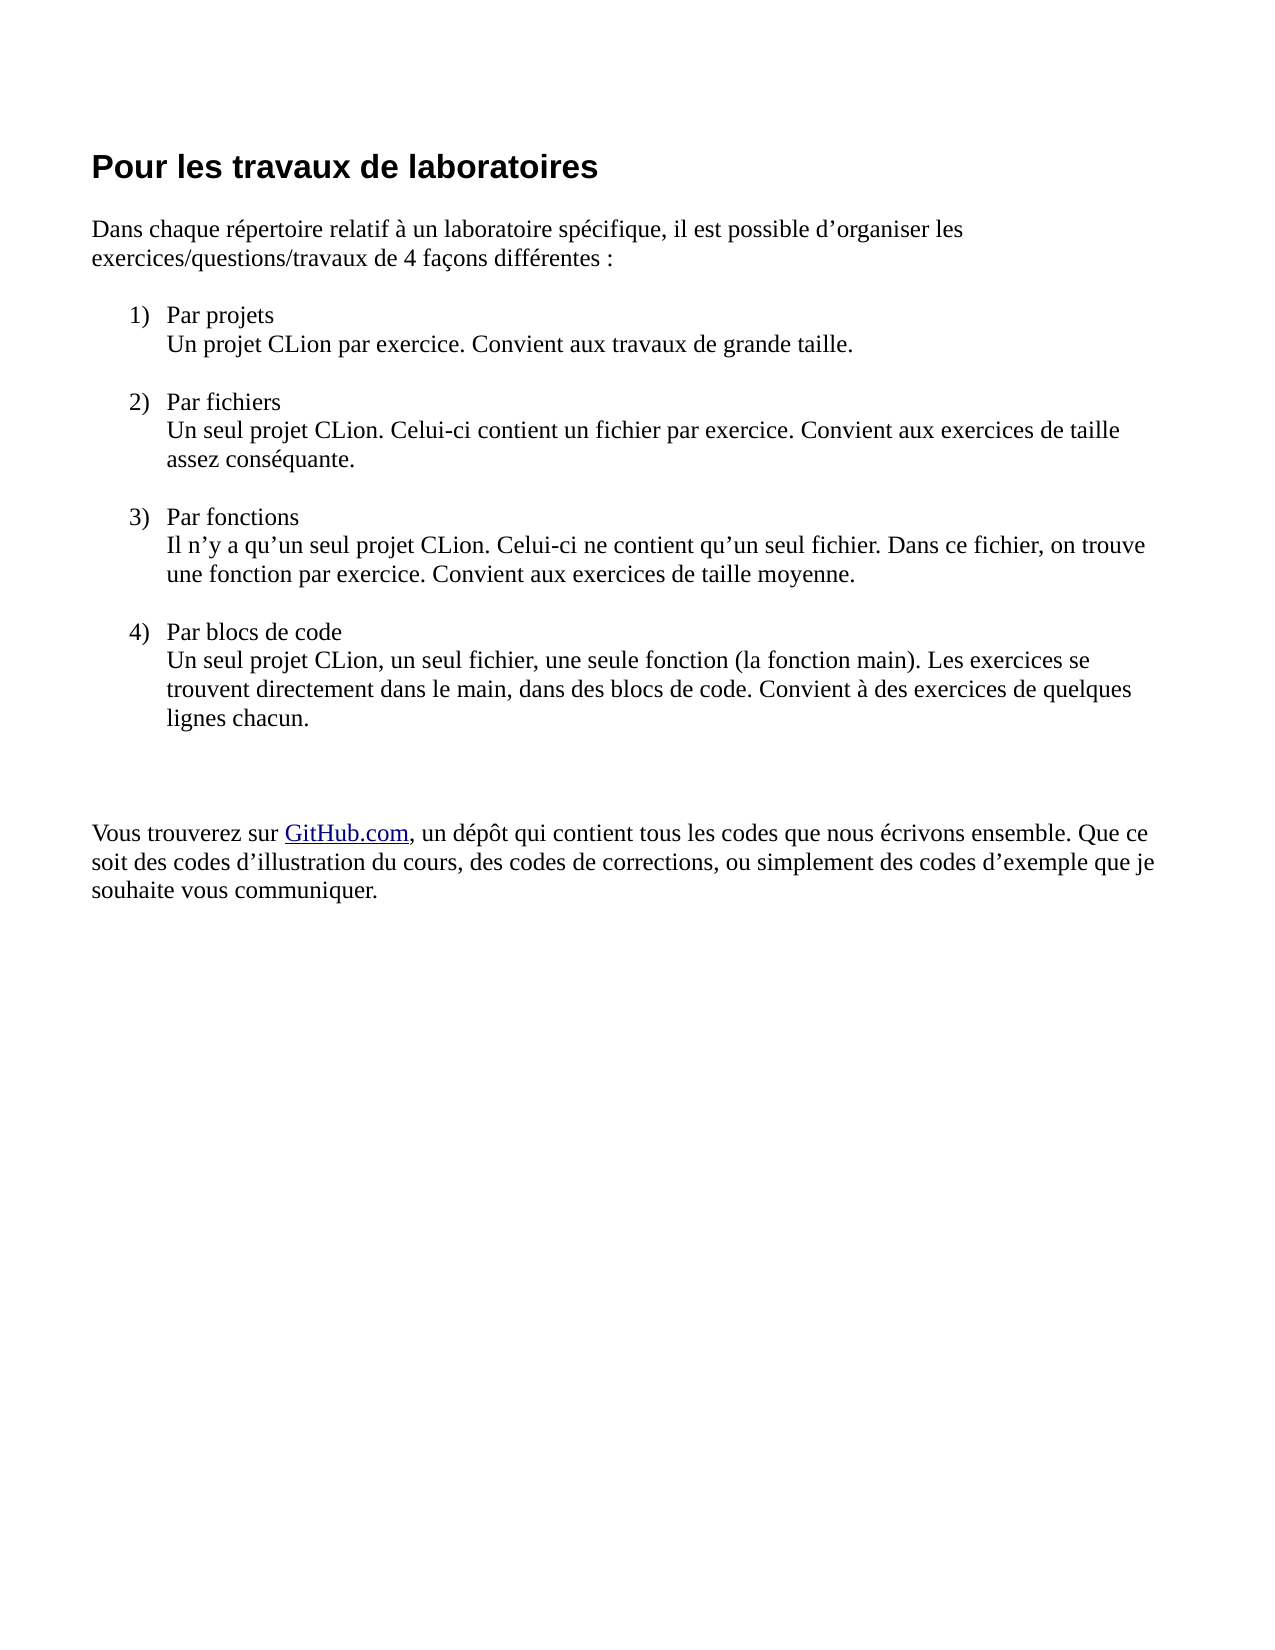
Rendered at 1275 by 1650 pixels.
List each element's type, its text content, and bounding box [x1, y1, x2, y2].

text Dans chaque répertoire relatif à un laboratoire spécifique, il est possible d’organiser les exercices/questions/travaux de 4 façons différentes : [91, 214, 1172, 272]
list Par blocs de code [129, 617, 1172, 645]
list Un projet CLion par exercice. Convient aux travaux de grande taille. [129, 329, 1172, 358]
text Vous trouverez sur GitHub.com, un dépôt qui contient tous les codes que nous écrivons ensemble. Que ce soit des codes d’illustration du cours, des codes de corrections, ou simplement des codes d’exemple que je souhaite vous communiquer. [91, 818, 1172, 904]
text Pour les travaux de laboratoires [91, 147, 1172, 185]
list Un seul projet CLion, un seul fichier, une seule fonction (la fonction main). Les exercices se trouvent directement dans le main, dans des blocs de code. Convient à des exercices de quelques lignes chacun. [129, 645, 1172, 732]
list Par fichiers [129, 387, 1172, 415]
list Par projets [129, 300, 1172, 329]
list Il n’y a qu’un seul projet CLion. Celui-ci ne contient qu’un seul fichier. Dans ce fichier, on trouve une fonction par exercice. Convient aux exercices de taille moyenne. [129, 530, 1172, 588]
list Un seul projet CLion. Celui-ci contient un fichier par exercice. Convient aux exercices de taille assez conséquante. [129, 415, 1172, 473]
list Par fonctions [129, 502, 1172, 530]
